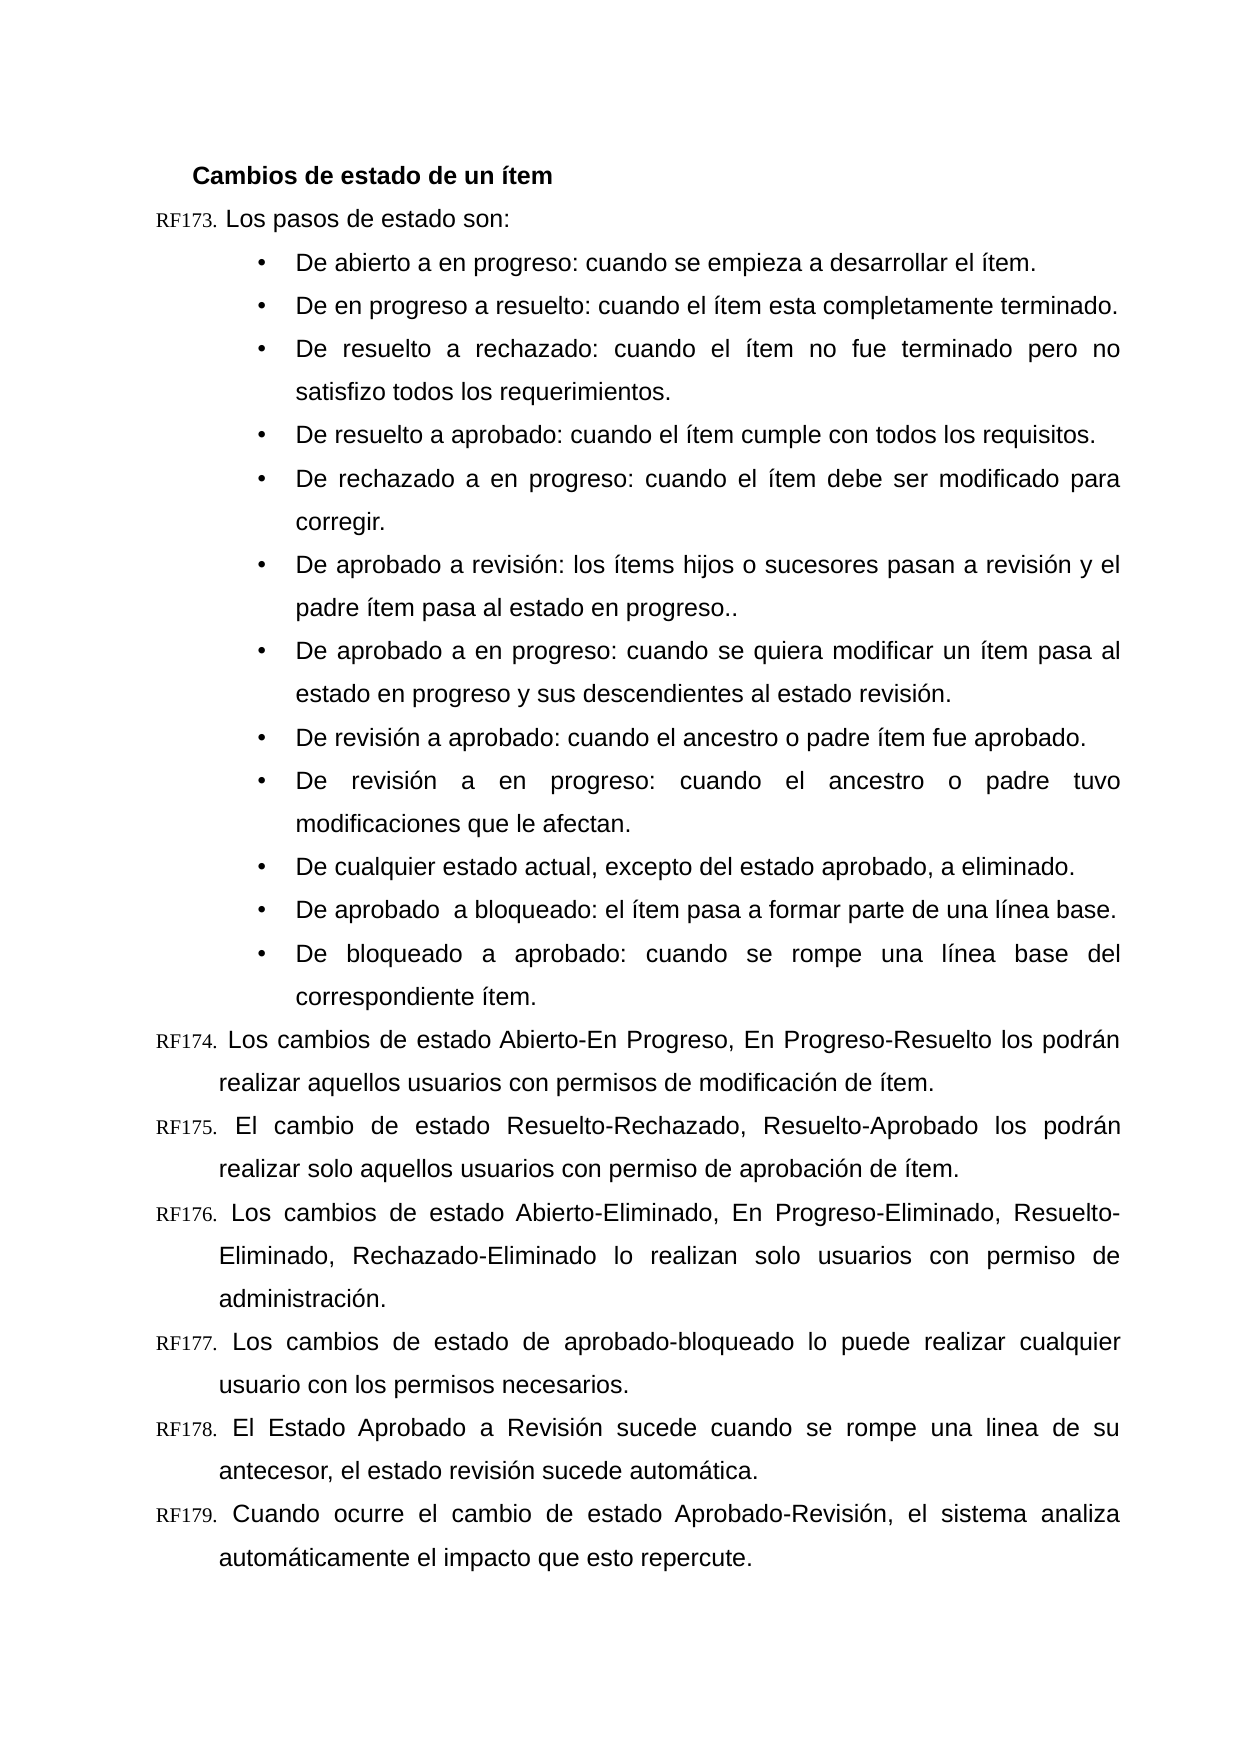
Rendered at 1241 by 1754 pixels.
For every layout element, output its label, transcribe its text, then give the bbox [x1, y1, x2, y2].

list De revisión a aprobado: cuando el ancestro o padre ítem fue aprobado. [257, 723, 1122, 751]
list De aprobado a en progreso: cuando se quiera modificar un ítem pasa al estado en progreso y sus descendientes al estado revisión. [257, 636, 1122, 708]
list Los cambios de estado Abierto-Eliminado, En Progreso-Eliminado, Resuelto-Eliminado, Rechazado-Eliminado lo realizan solo usuarios con permiso de administración. [156, 1197, 1122, 1312]
list De resuelto a aprobado: cuando el ítem cumple con todos los requisitos. [257, 420, 1122, 449]
list Los cambios de estado Abierto-En Progreso, En Progreso-Resuelto los podrán realizar aquellos usuarios con permisos de modificación de ítem. [156, 1025, 1122, 1097]
list De aprobado a bloqueado: el ítem pasa a formar parte de una línea base. [257, 895, 1122, 924]
list De rechazado a en progreso: cuando el ítem debe ser modificado para corregir. [257, 463, 1122, 536]
list El Estado Aprobado a Revisión sucede cuando se rompe una linea de su antecesor, el estado revisión sucede automática. [156, 1413, 1122, 1485]
text Cambios de estado de un ítem [118, 161, 1122, 190]
list De resuelto a rechazado: cuando el ítem no fue terminado pero no satisfizo todos los requerimientos. [257, 334, 1122, 406]
list El cambio de estado Resuelto-Rechazado, Resuelto-Aprobado los podrán realizar solo aquellos usuarios con permiso de aprobación de ítem. [156, 1111, 1122, 1183]
list De revisión a en progreso: cuando el ancestro o padre tuvo modificaciones que le afectan. [257, 766, 1122, 838]
list Cuando ocurre el cambio de estado Aprobado-Revisión, el sistema analiza automáticamente el impacto que esto repercute. [156, 1499, 1122, 1571]
list Los cambios de estado de aprobado-bloqueado lo puede realizar cualquier usuario con los permisos necesarios. [156, 1327, 1122, 1399]
list De aprobado a revisión: los ítems hijos o sucesores pasan a revisión y el padre ítem pasa al estado en progreso.. [257, 550, 1122, 622]
list Los pasos de estado son: [156, 204, 1122, 233]
list De cualquier estado actual, excepto del estado aprobado, a eliminado. [257, 852, 1122, 881]
list De bloqueado a aprobado: cuando se rompe una línea base del correspondiente ítem. [257, 939, 1122, 1011]
list De abierto a en progreso: cuando se empieza a desarrollar el ítem. [257, 247, 1122, 276]
list De en progreso a resuelto: cuando el ítem esta completamente terminado. [257, 291, 1122, 319]
